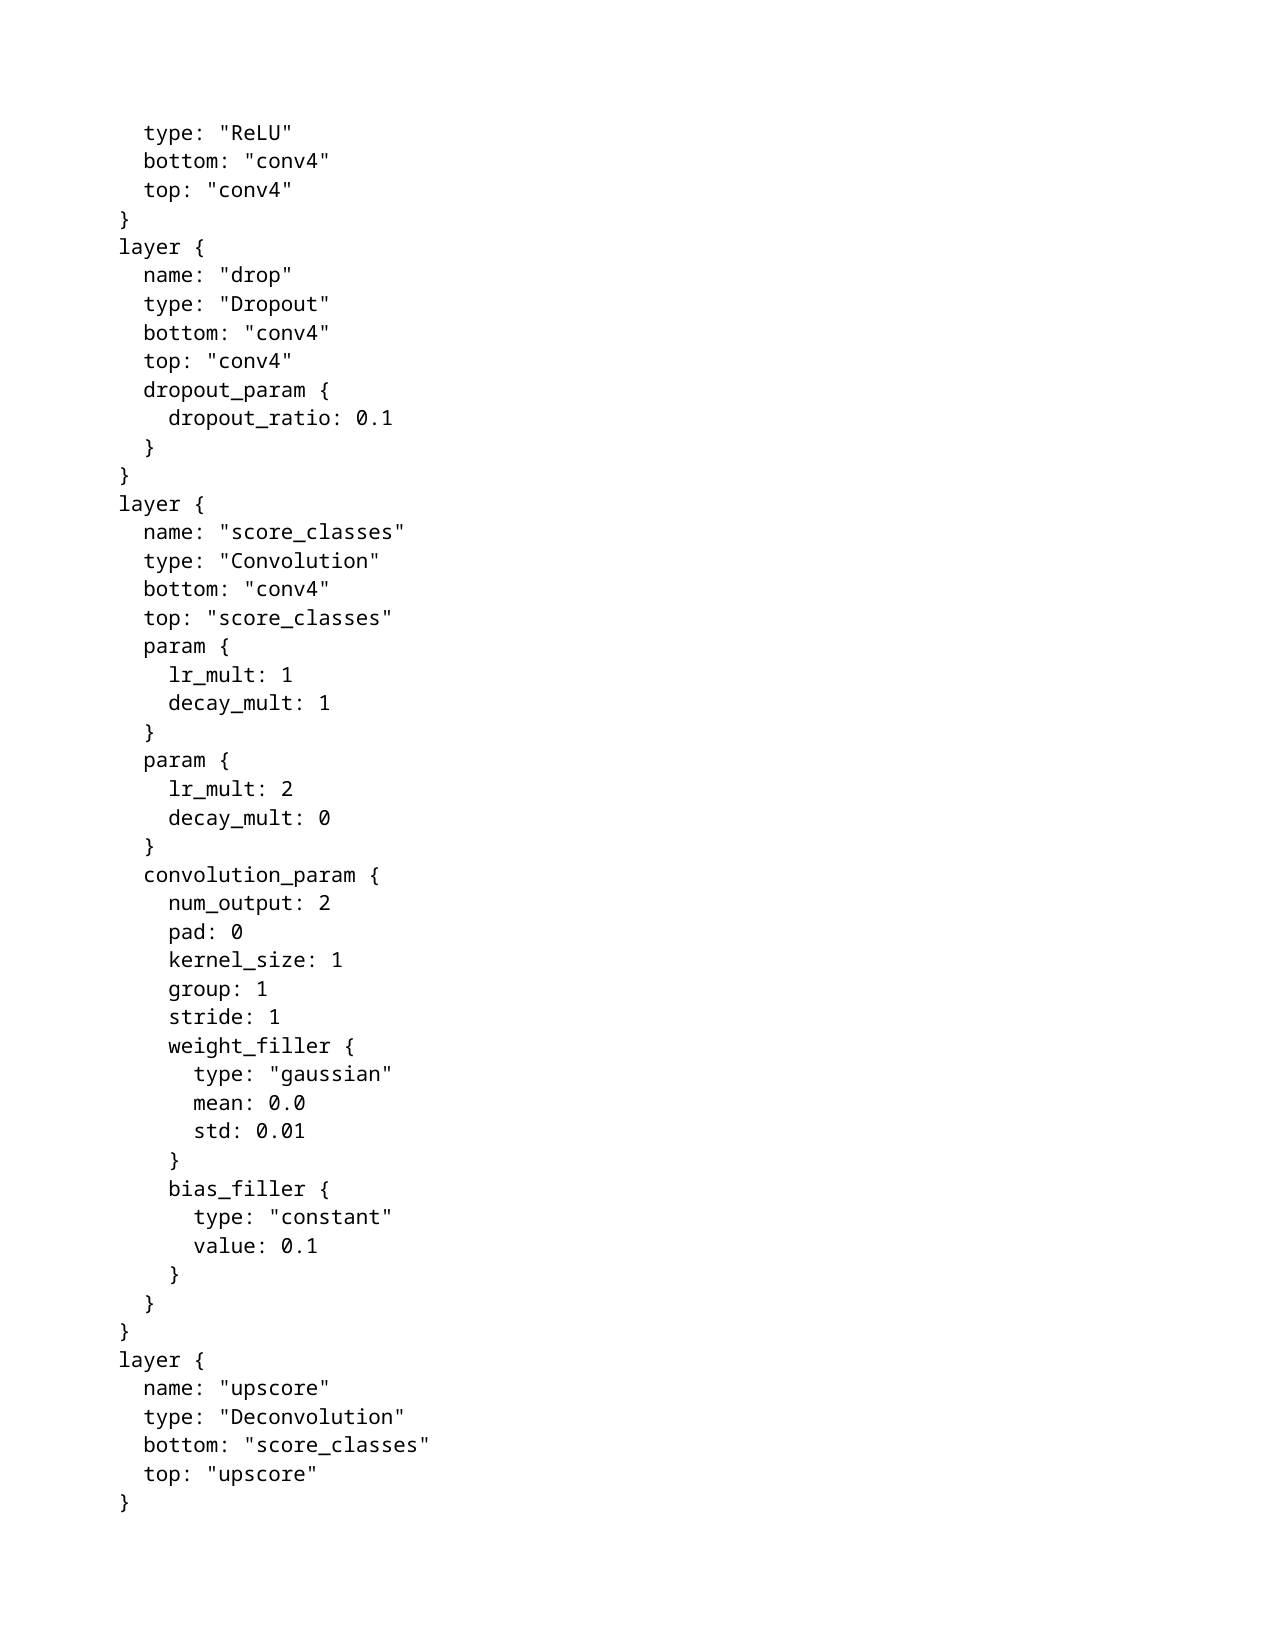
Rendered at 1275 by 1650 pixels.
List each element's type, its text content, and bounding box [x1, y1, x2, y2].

text name: "upscore" [118, 1373, 1157, 1402]
text dropout_param { [118, 375, 1157, 403]
text bottom: "conv4" [118, 147, 1157, 175]
text } [118, 831, 1157, 860]
text convolution_param { [118, 860, 1157, 888]
text top: "score_classes" [118, 603, 1157, 631]
text pad: 0 [118, 917, 1157, 945]
text } [118, 1487, 1157, 1516]
text kernel_size: 1 [118, 945, 1157, 974]
text bias_filler { [118, 1174, 1157, 1202]
text type: "Deconvolution" [118, 1402, 1157, 1430]
text dropout_ratio: 0.1 [118, 403, 1157, 432]
text std: 0.01 [118, 1117, 1157, 1145]
text layer { [118, 232, 1157, 261]
text type: "Convolution" [118, 546, 1157, 574]
text } [118, 1259, 1157, 1288]
text bottom: "score_classes" [118, 1430, 1157, 1459]
text type: "ReLU" [118, 118, 1157, 147]
text } [118, 460, 1157, 489]
text type: "Dropout" [118, 289, 1157, 318]
text param { [118, 746, 1157, 774]
text layer { [118, 489, 1157, 517]
text name: "score_classes" [118, 517, 1157, 546]
text layer { [118, 1345, 1157, 1373]
text } [118, 204, 1157, 232]
text } [118, 432, 1157, 460]
text top: "conv4" [118, 346, 1157, 375]
text type: "gaussian" [118, 1059, 1157, 1088]
text name: "drop" [118, 261, 1157, 289]
text bottom: "conv4" [118, 574, 1157, 603]
text lr_mult: 1 [118, 660, 1157, 688]
text weight_filler { [118, 1031, 1157, 1059]
text } [118, 1288, 1157, 1316]
text mean: 0.0 [118, 1088, 1157, 1117]
text } [118, 1145, 1157, 1174]
text top: "upscore" [118, 1459, 1157, 1487]
text top: "conv4" [118, 175, 1157, 204]
text } [118, 717, 1157, 746]
text } [118, 1316, 1157, 1345]
text param { [118, 631, 1157, 660]
text decay_mult: 1 [118, 688, 1157, 717]
text bottom: "conv4" [118, 318, 1157, 346]
text type: "constant" [118, 1202, 1157, 1231]
text num_output: 2 [118, 888, 1157, 917]
text decay_mult: 0 [118, 803, 1157, 831]
text group: 1 [118, 974, 1157, 1002]
text lr_mult: 2 [118, 774, 1157, 803]
text stride: 1 [118, 1002, 1157, 1031]
text value: 0.1 [118, 1231, 1157, 1259]
